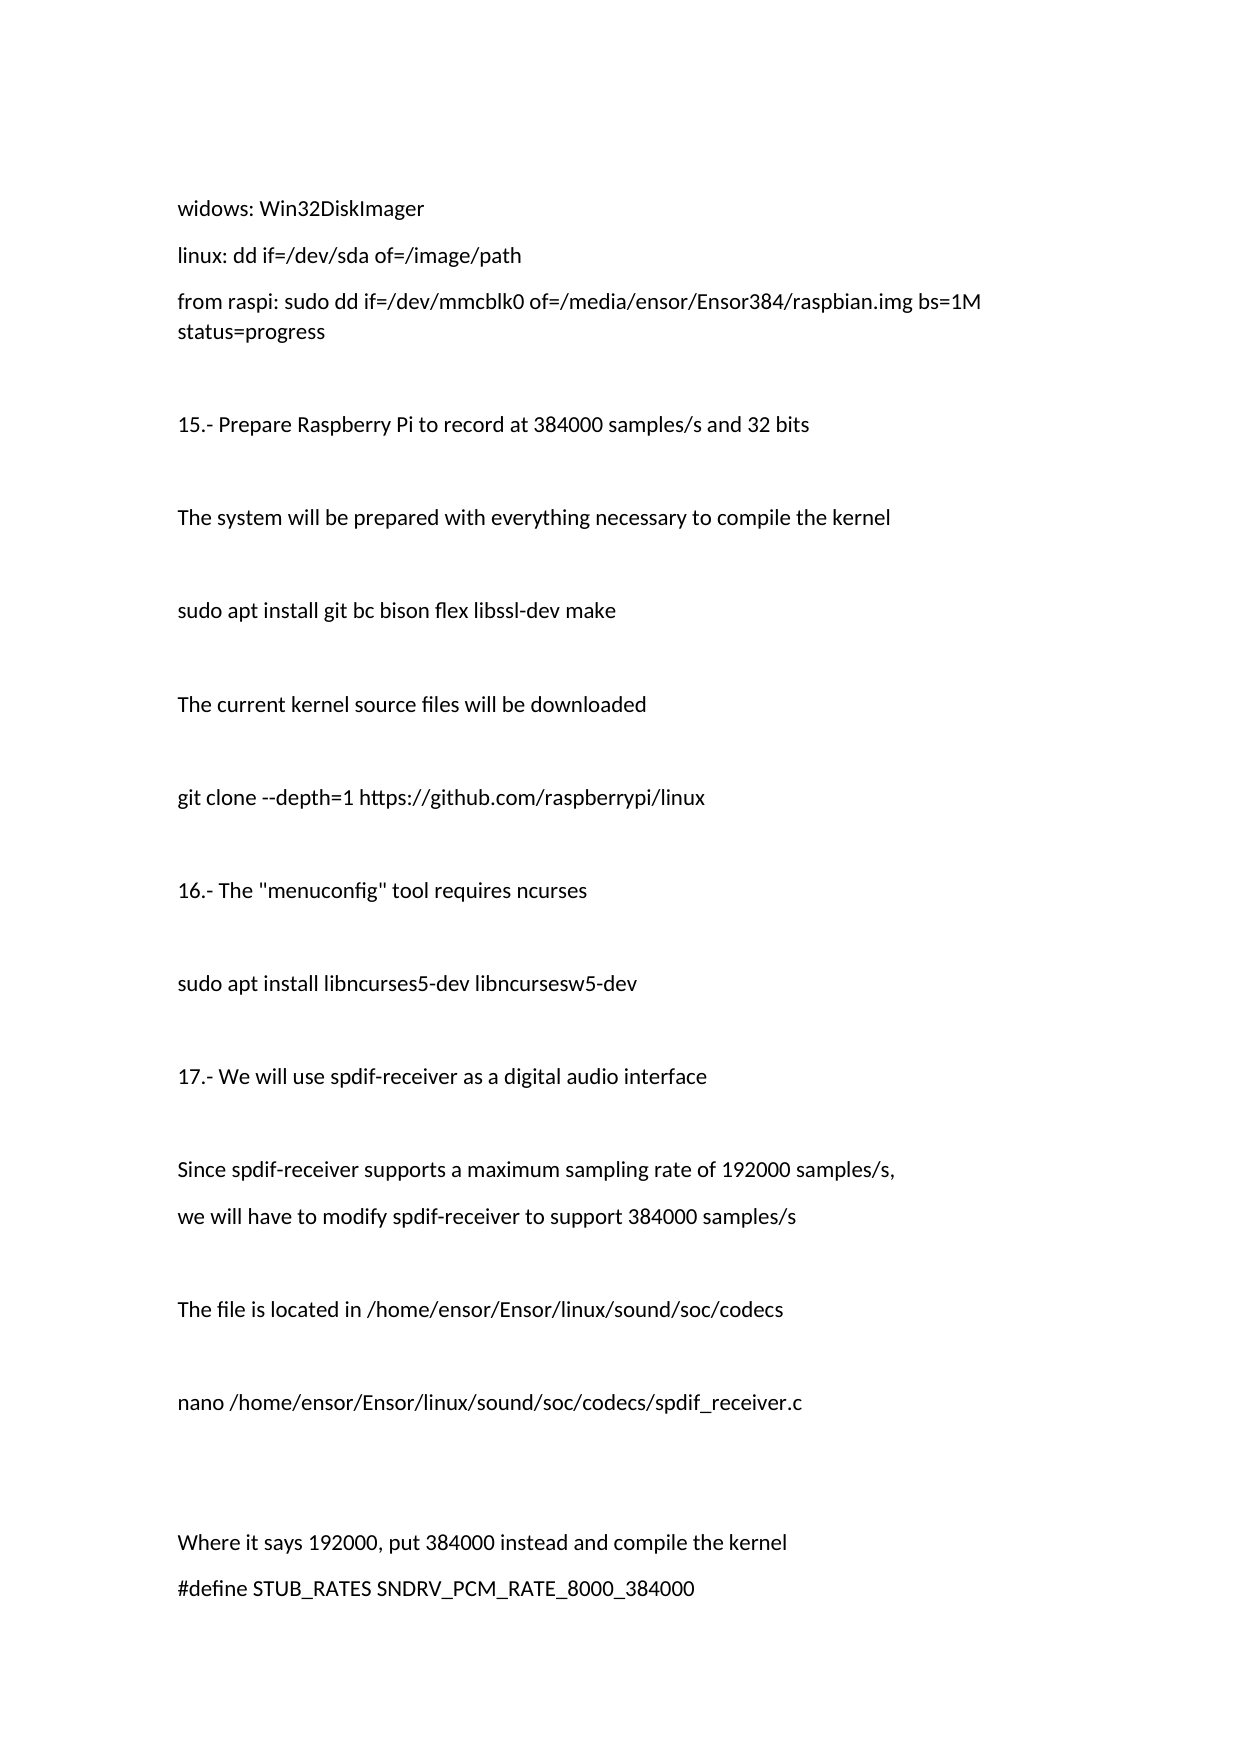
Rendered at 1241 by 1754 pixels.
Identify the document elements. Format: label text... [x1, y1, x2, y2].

text we will have to modify spdif-receiver to support 384000 samples/s [177, 1202, 1063, 1230]
text git clone --depth=1 https://github.com/raspberrypi/linux [177, 783, 1063, 811]
text sudo apt install git bc bison flex libssl-dev make [177, 597, 1063, 624]
text The system will be prepared with everything necessary to compile the kernel [177, 503, 1063, 531]
text widows: Win32DiskImager [177, 194, 1063, 222]
text Where it says 192000, put 384000 instead and compile the kernel [177, 1528, 1063, 1556]
text The file is located in /home/ensor/Ensor/linux/sound/soc/codecs [177, 1295, 1063, 1323]
text nano /home/ensor/Ensor/linux/sound/soc/codecs/spdif_receiver.c [177, 1388, 1063, 1416]
text sudo apt install libncurses5-dev libncursesw5-dev [177, 969, 1063, 997]
text 16.- The "menuconfig" tool requires ncurses [177, 876, 1063, 904]
text #define STUB_RATES SNDRV_PCM_RATE_8000_384000 [177, 1574, 1063, 1602]
text from raspi: sudo dd if=/dev/mmcblk0 of=/media/ensor/Ensor384/raspbian.img bs=1M status=progress [177, 287, 1063, 345]
text Since spdif-receiver supports a maximum sampling rate of 192000 samples/s, [177, 1155, 1063, 1183]
text linux: dd if=/dev/sda of=/image/path [177, 241, 1063, 269]
text 17.- We will use spdif-receiver as a digital audio interface [177, 1062, 1063, 1090]
text 15.- Prepare Raspberry Pi to record at 384000 samples/s and 32 bits [177, 410, 1063, 438]
text The current kernel source files will be downloaded [177, 690, 1063, 718]
